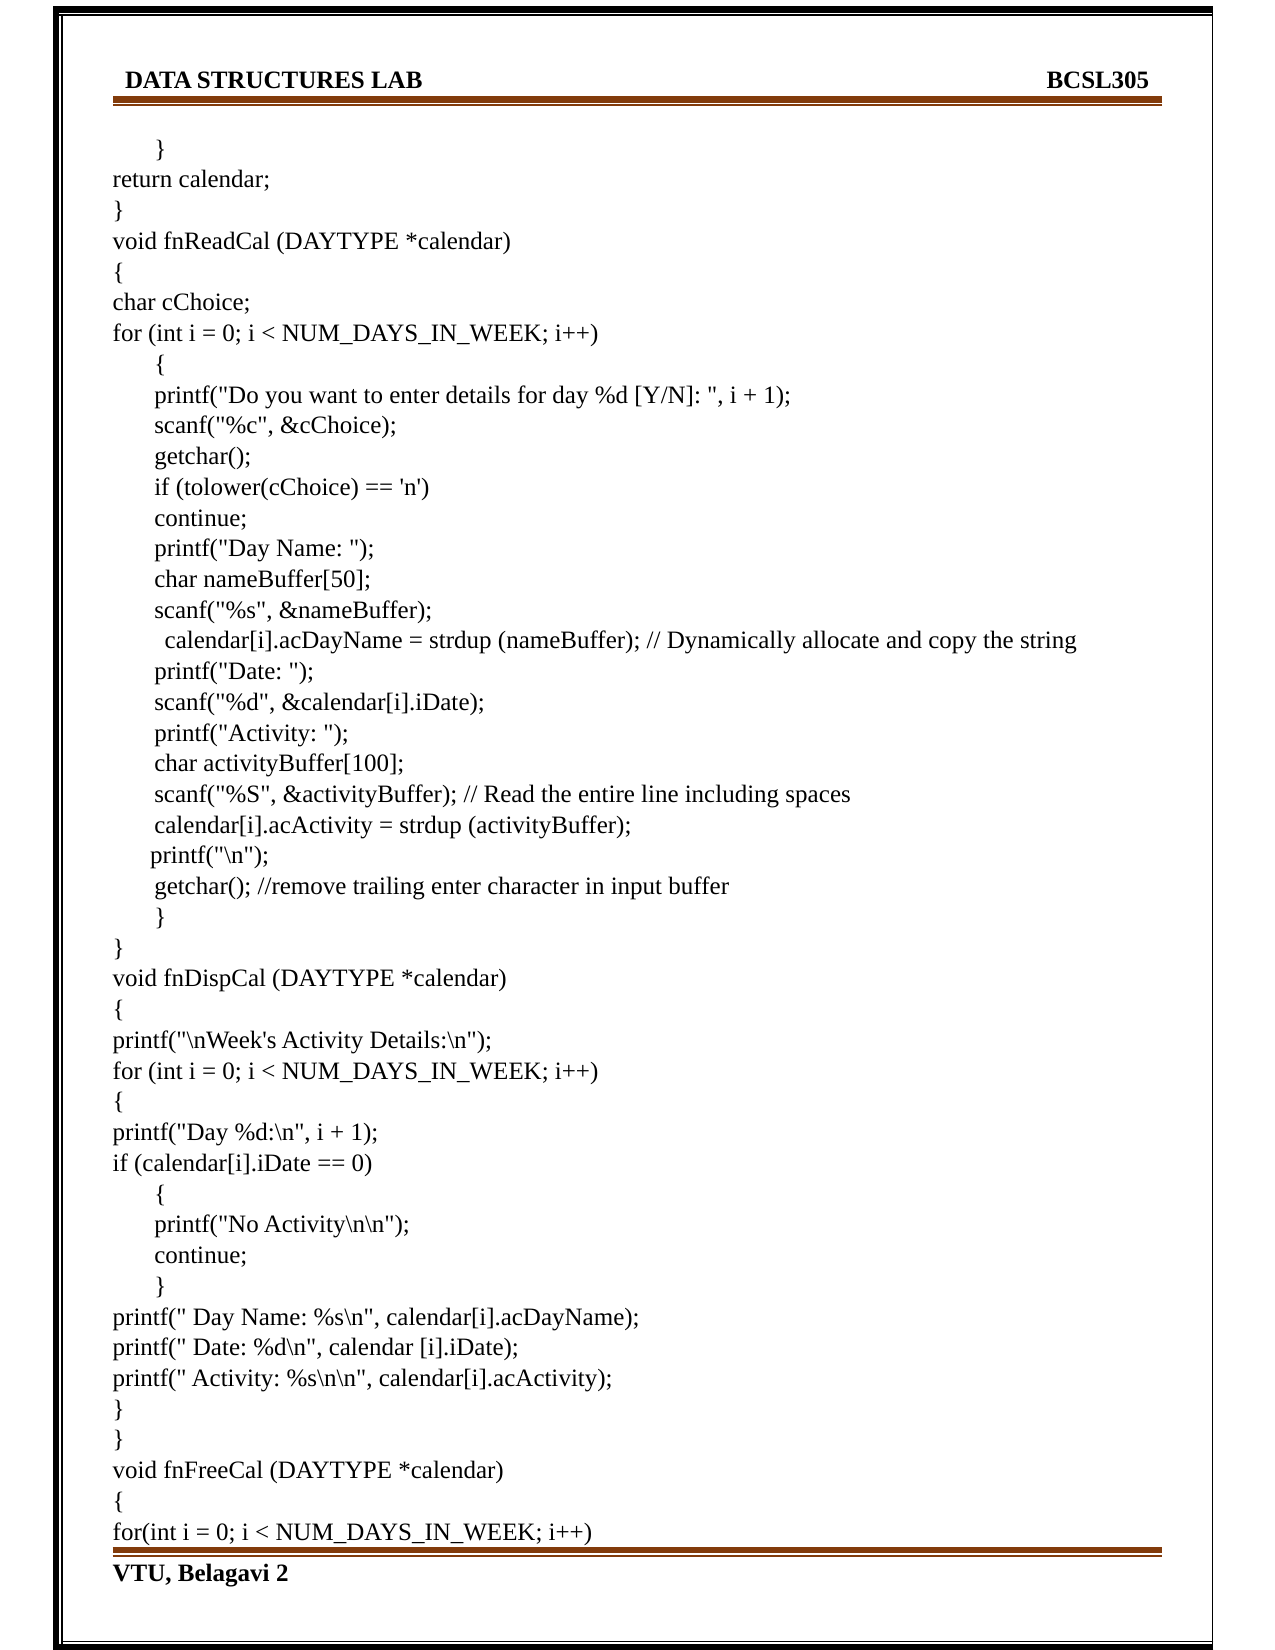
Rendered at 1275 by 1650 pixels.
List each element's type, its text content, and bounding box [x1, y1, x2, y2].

text printf("No Activity\n\n"); [112, 1209, 1162, 1238]
text printf("Date: "); [112, 656, 1162, 685]
text void fnReadCal (DAYTYPE *calendar) [112, 226, 1162, 255]
text calendar[i].acDayName = strdup (nameBuffer); // Dynamically allocate and copy the string [112, 626, 1162, 654]
text if (tolower(cChoice) == 'n') [112, 472, 1162, 501]
text void fnFreeCal (DAYTYPE *calendar) [112, 1455, 1162, 1484]
text } [112, 1394, 1162, 1422]
text calendar[i].acActivity = strdup (activityBuffer); [112, 810, 1162, 839]
text for(int i = 0; i < NUM_DAYS_IN_WEEK; i++) [112, 1517, 1162, 1545]
text } [112, 134, 1162, 163]
text continue; [112, 503, 1162, 531]
text scanf("%c", &cChoice); [112, 410, 1162, 439]
text printf(" Activity: %s\n\n", calendar[i].acActivity); [112, 1363, 1162, 1392]
text { [112, 994, 1162, 1023]
text } [112, 933, 1162, 962]
text printf("Day %d:\n", i + 1); [112, 1117, 1162, 1146]
text for (int i = 0; i < NUM_DAYS_IN_WEEK; i++) [112, 1056, 1162, 1084]
text getchar(); //remove trailing enter character in input buffer [112, 871, 1162, 900]
text } [112, 195, 1162, 224]
text { [112, 349, 1162, 378]
text printf("Do you want to enter details for day %d [Y/N]: ", i + 1); [112, 380, 1162, 408]
text } [112, 1424, 1162, 1453]
text char activityBuffer[100]; [112, 748, 1162, 777]
text { [112, 1486, 1162, 1515]
text void fnDispCal (DAYTYPE *calendar) [112, 963, 1162, 992]
text return calendar; [112, 164, 1162, 193]
text { [112, 257, 1162, 286]
text scanf("%s", &nameBuffer); [112, 595, 1162, 623]
text getchar(); [112, 441, 1162, 470]
text char nameBuffer[50]; [112, 564, 1162, 593]
text } [112, 902, 1162, 931]
text { [112, 1179, 1162, 1207]
text printf("Activity: "); [112, 718, 1162, 746]
text if (calendar[i].iDate == 0) [112, 1148, 1162, 1177]
text { [112, 1086, 1162, 1115]
text scanf("%d", &calendar[i].iDate); [112, 687, 1162, 716]
text printf("Day Name: "); [112, 533, 1162, 562]
text for (int i = 0; i < NUM_DAYS_IN_WEEK; i++) [112, 318, 1162, 347]
text } [112, 1271, 1162, 1299]
text scanf("%S", &activityBuffer); // Read the entire line including spaces [112, 779, 1162, 808]
text printf(" Date: %d\n", calendar [i].iDate); [112, 1332, 1162, 1361]
text char cChoice; [112, 287, 1162, 316]
text continue; [112, 1240, 1162, 1269]
text printf("\n"); [112, 841, 1162, 869]
text printf(" Day Name: %s\n", calendar[i].acDayName); [112, 1302, 1162, 1330]
text printf("\nWeek's Activity Details:\n"); [112, 1025, 1162, 1054]
